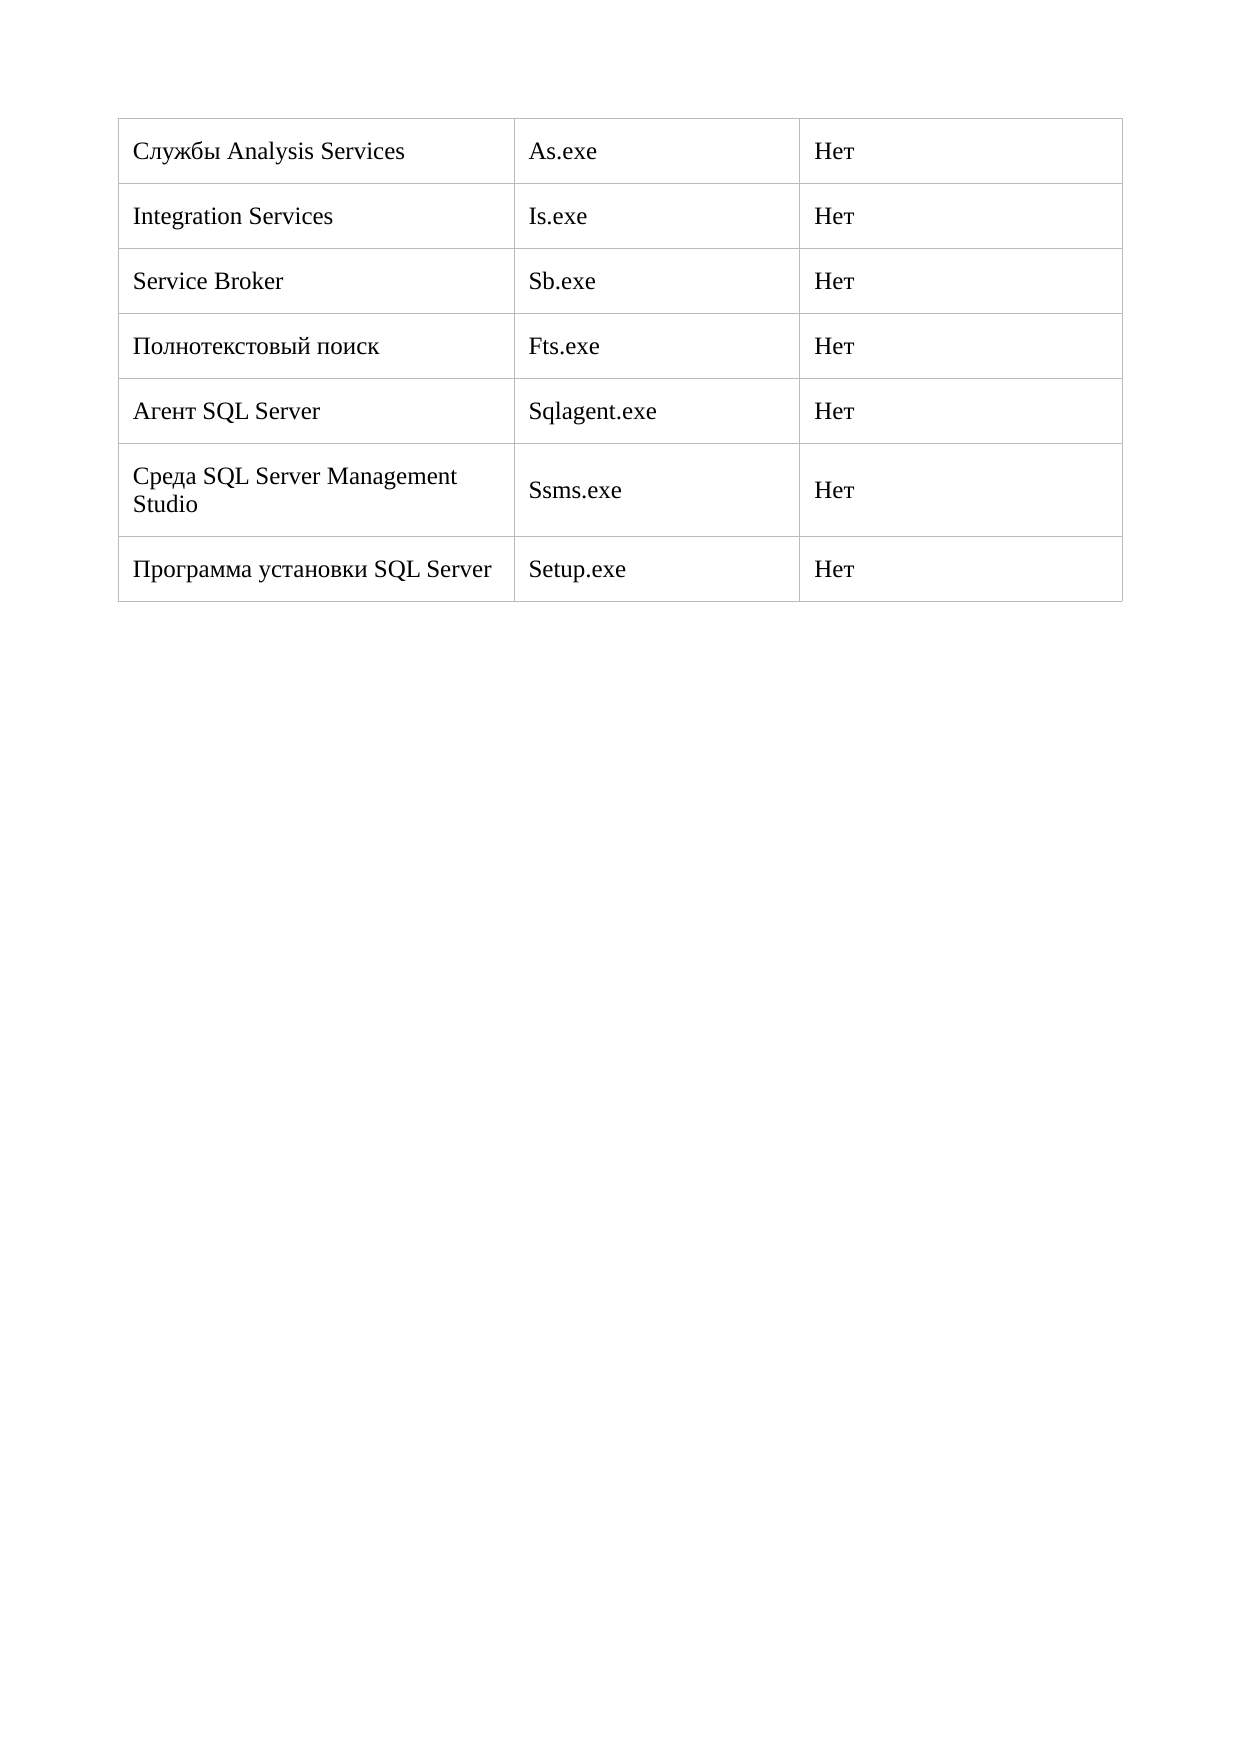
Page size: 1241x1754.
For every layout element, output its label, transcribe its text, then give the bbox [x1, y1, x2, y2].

table_cell Нет [800, 119, 1122, 183]
table_cell Is.exe [515, 184, 799, 248]
table_cell Агент SQL Server [119, 379, 514, 443]
table_cell Службы Analysis Services [119, 119, 514, 183]
table_cell Integration Services [119, 184, 514, 248]
table_cell Sb.exe [515, 249, 799, 313]
table_cell Service Broker [119, 249, 514, 313]
table_cell Нет [800, 537, 1122, 601]
table_cell Нет [800, 314, 1122, 378]
table_cell Нет [800, 249, 1122, 313]
table_cell Fts.exe [515, 314, 799, 378]
table_cell Sqlagent.exe [515, 379, 799, 443]
table_cell As.exe [515, 119, 799, 183]
table_cell Нет [800, 379, 1122, 443]
table_cell Полнотекстовый поиск [119, 314, 514, 378]
table_cell Ssms.exe [515, 444, 799, 536]
table_cell Setup.exe [515, 537, 799, 601]
table_cell Программа установки SQL Server [119, 537, 514, 601]
table_cell Среда SQL Server Management Studio [119, 444, 514, 536]
table_cell Нет [800, 184, 1122, 248]
table_cell Нет [800, 444, 1122, 536]
